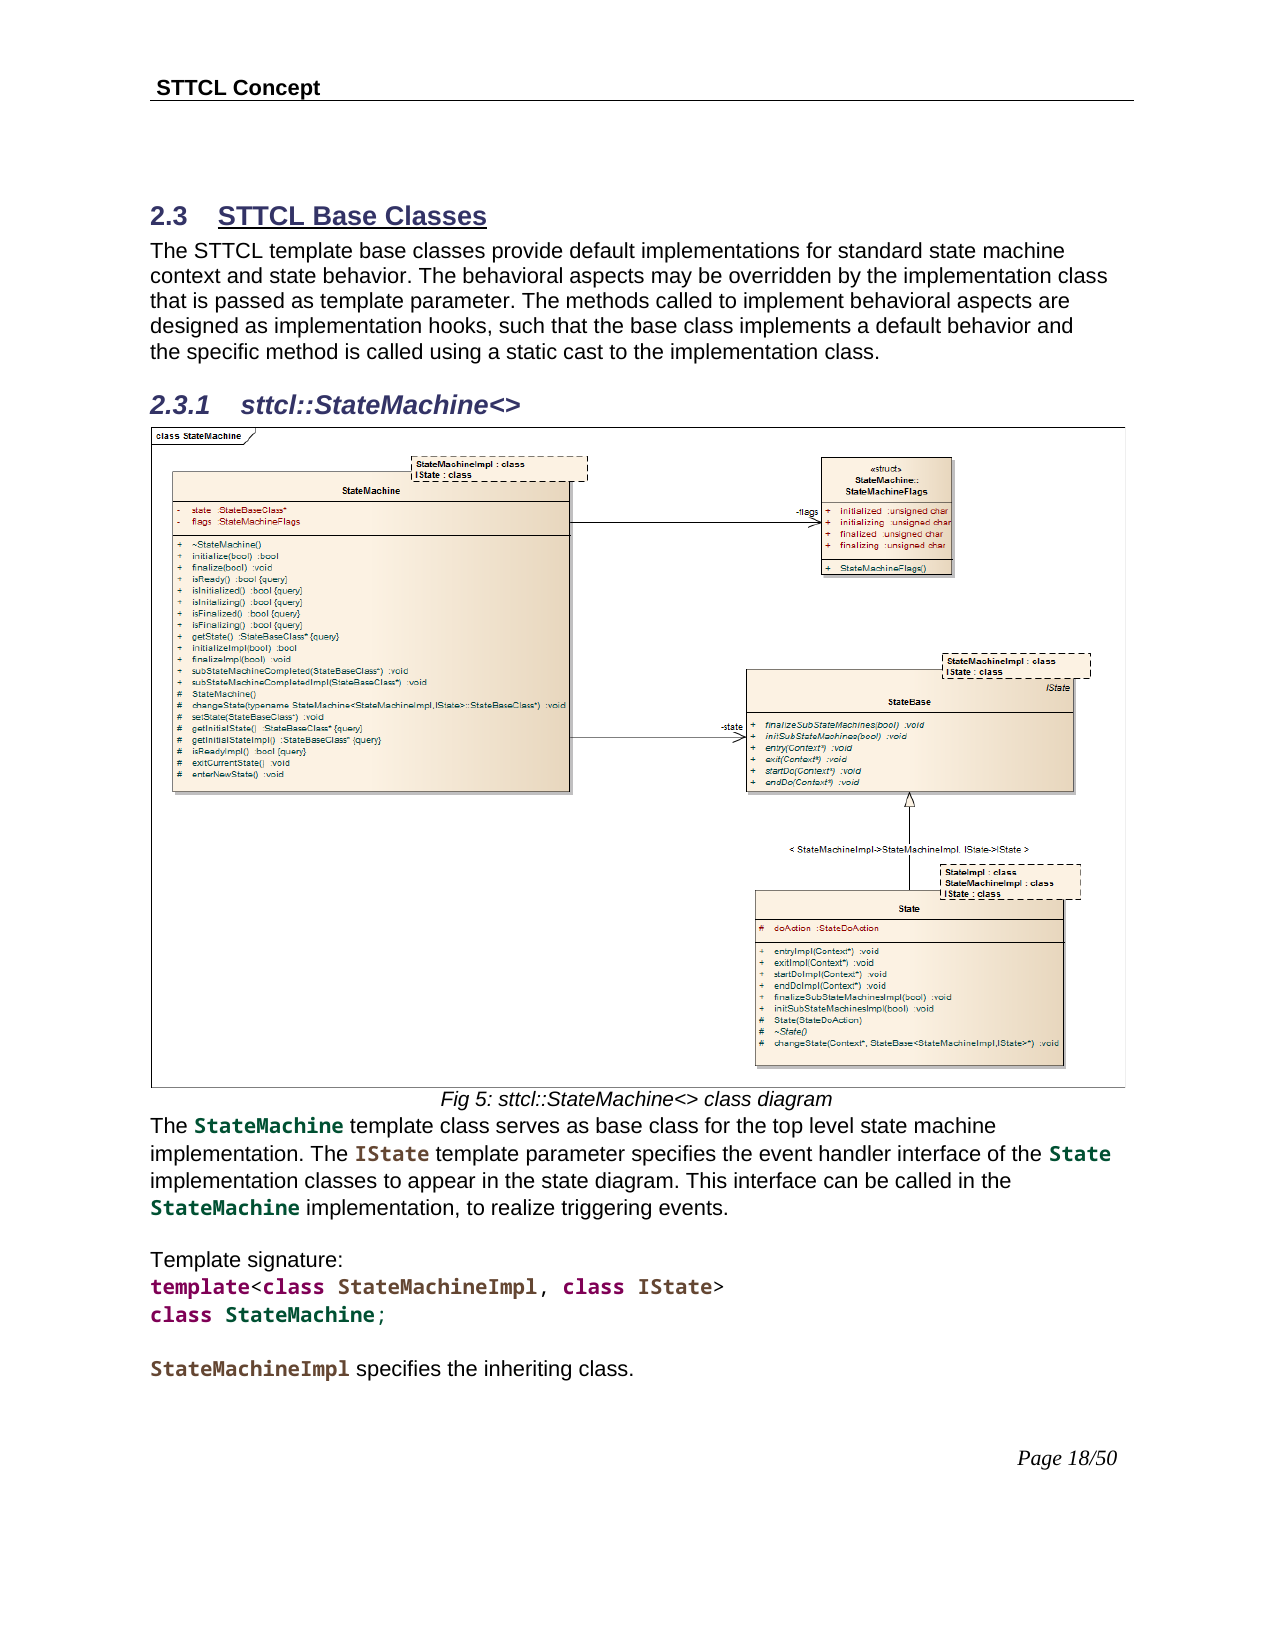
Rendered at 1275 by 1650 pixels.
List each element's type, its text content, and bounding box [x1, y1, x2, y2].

picture [150, 426, 1125, 1088]
text StateMachineImpl specifies the inheriting class. [150, 1354, 1125, 1383]
text The STTCL template base classes provide default implementations for standard state machine context and state behavior. The behavioral aspects may be overridden by the implementation class that is passed as template parameter. The methods called to implement behavioral aspects are designed as implementation hooks, such that the base class implements a default behavior and [150, 238, 1125, 338]
text Template signature: [150, 1247, 1125, 1272]
text The StateMachine template class serves as base class for the top level state machine implementation. The IState template parameter specifies the event handler interface of the State implementation classes to appear in the state diagram. This interface can be called in the StateMachine implementation, to realize triggering events. [150, 1111, 1125, 1222]
text template<class StateMachineImpl, class IState> [150, 1272, 1125, 1301]
text the specific method is called using a static cast to the implementation class. [150, 338, 1125, 364]
subtitle STTCL Base Classes [150, 200, 1125, 231]
text Fig 5: sttcl::StateMachine<> class diagram [150, 1088, 1125, 1111]
subtitle sttcl::StateMachine<> [150, 389, 1125, 420]
text class StateMachine; [150, 1301, 1125, 1329]
